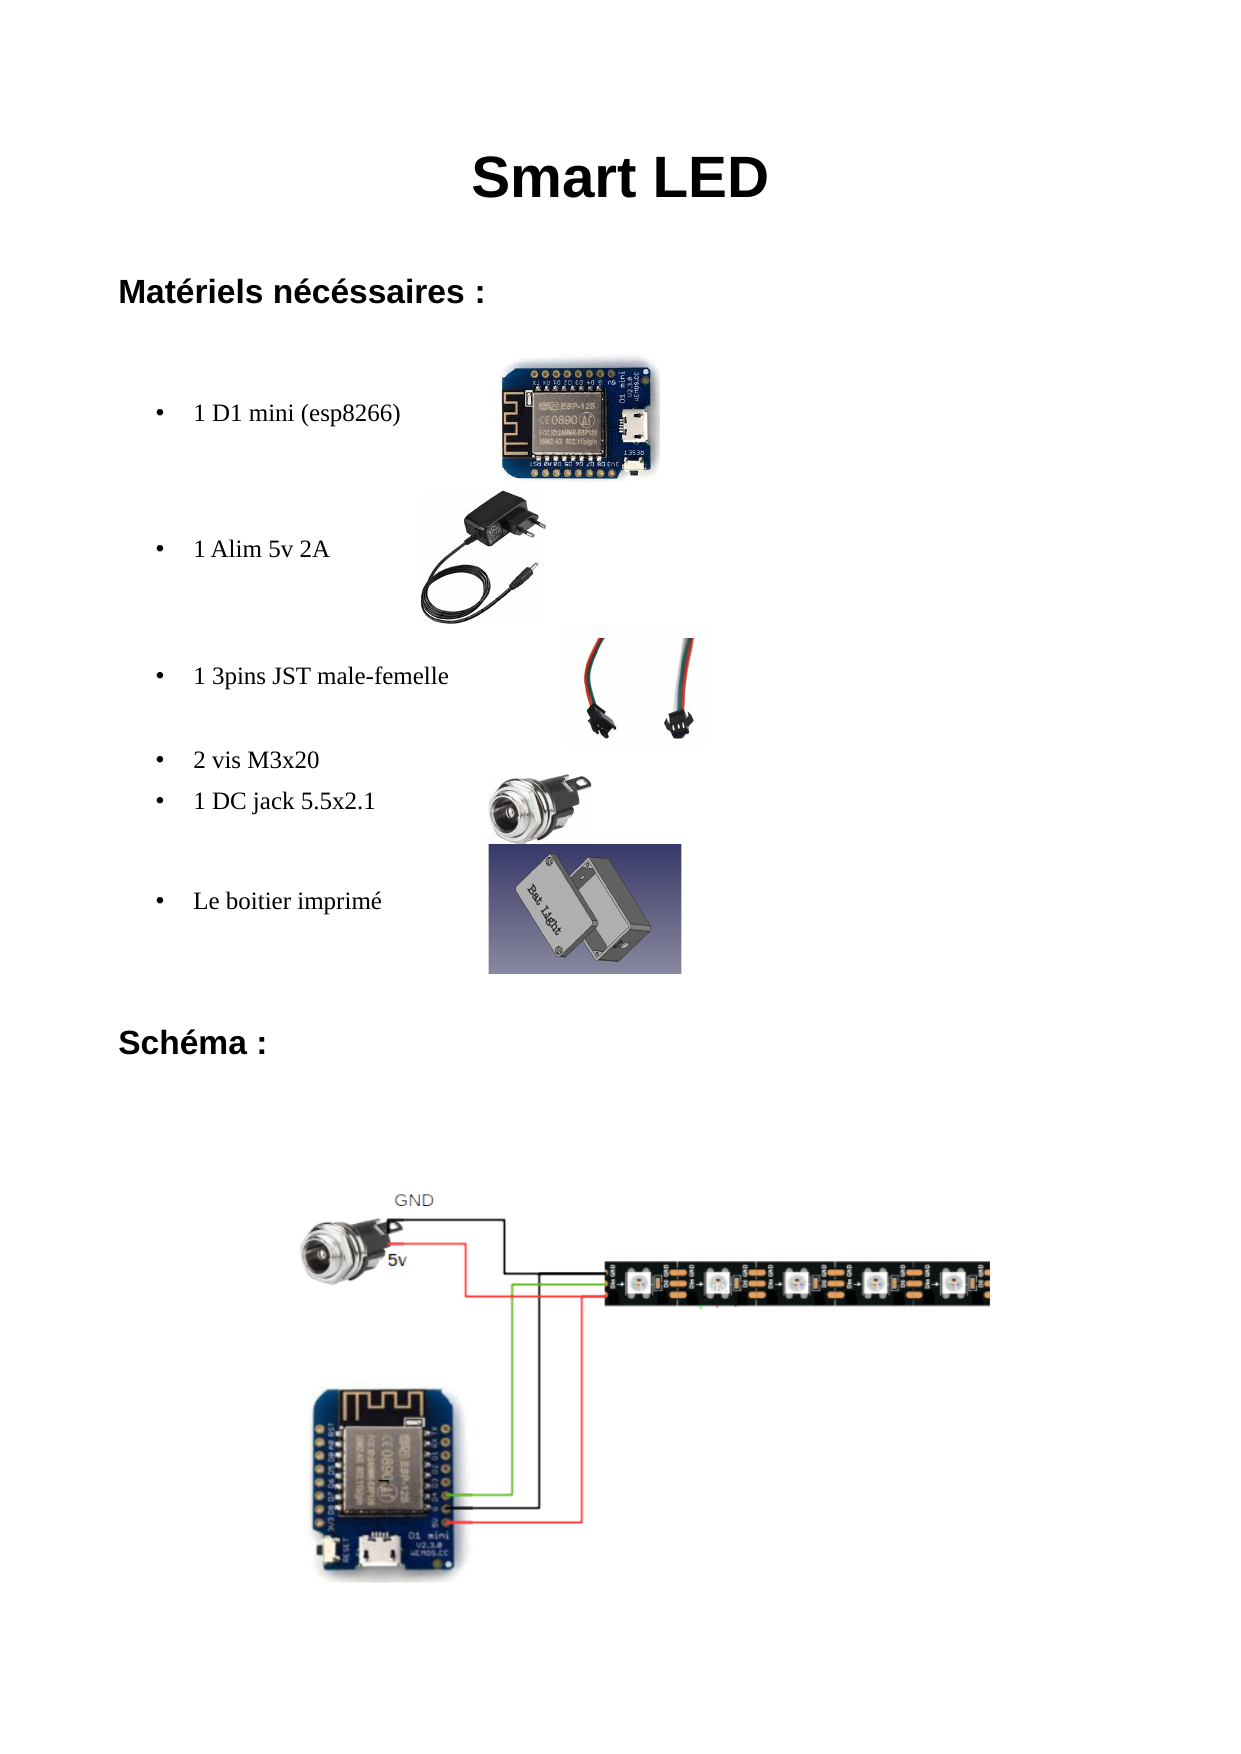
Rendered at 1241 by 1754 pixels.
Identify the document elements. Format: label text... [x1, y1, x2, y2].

list 1 3pins JST male-femelle [156, 624, 562, 746]
list [682, 845, 1122, 973]
list [660, 352, 1122, 491]
picture [488, 774, 682, 974]
title Smart LED [118, 143, 1122, 210]
subtitle Matériels nécéssaires : [118, 272, 1122, 311]
list [706, 624, 1122, 746]
list Le boitier imprimé [156, 845, 488, 973]
picture [233, 1113, 1007, 1620]
list 1 DC jack 5.5x2.1 [156, 774, 488, 845]
list [547, 491, 1122, 624]
list 2 vis M3x20 [156, 746, 1122, 774]
list 1 D1 mini (esp8266) [156, 352, 494, 491]
picture [562, 624, 706, 746]
picture [421, 352, 660, 624]
subtitle Schéma : [118, 1023, 1122, 1062]
list [592, 774, 1122, 845]
list 1 Alim 5v 2A [156, 491, 421, 624]
